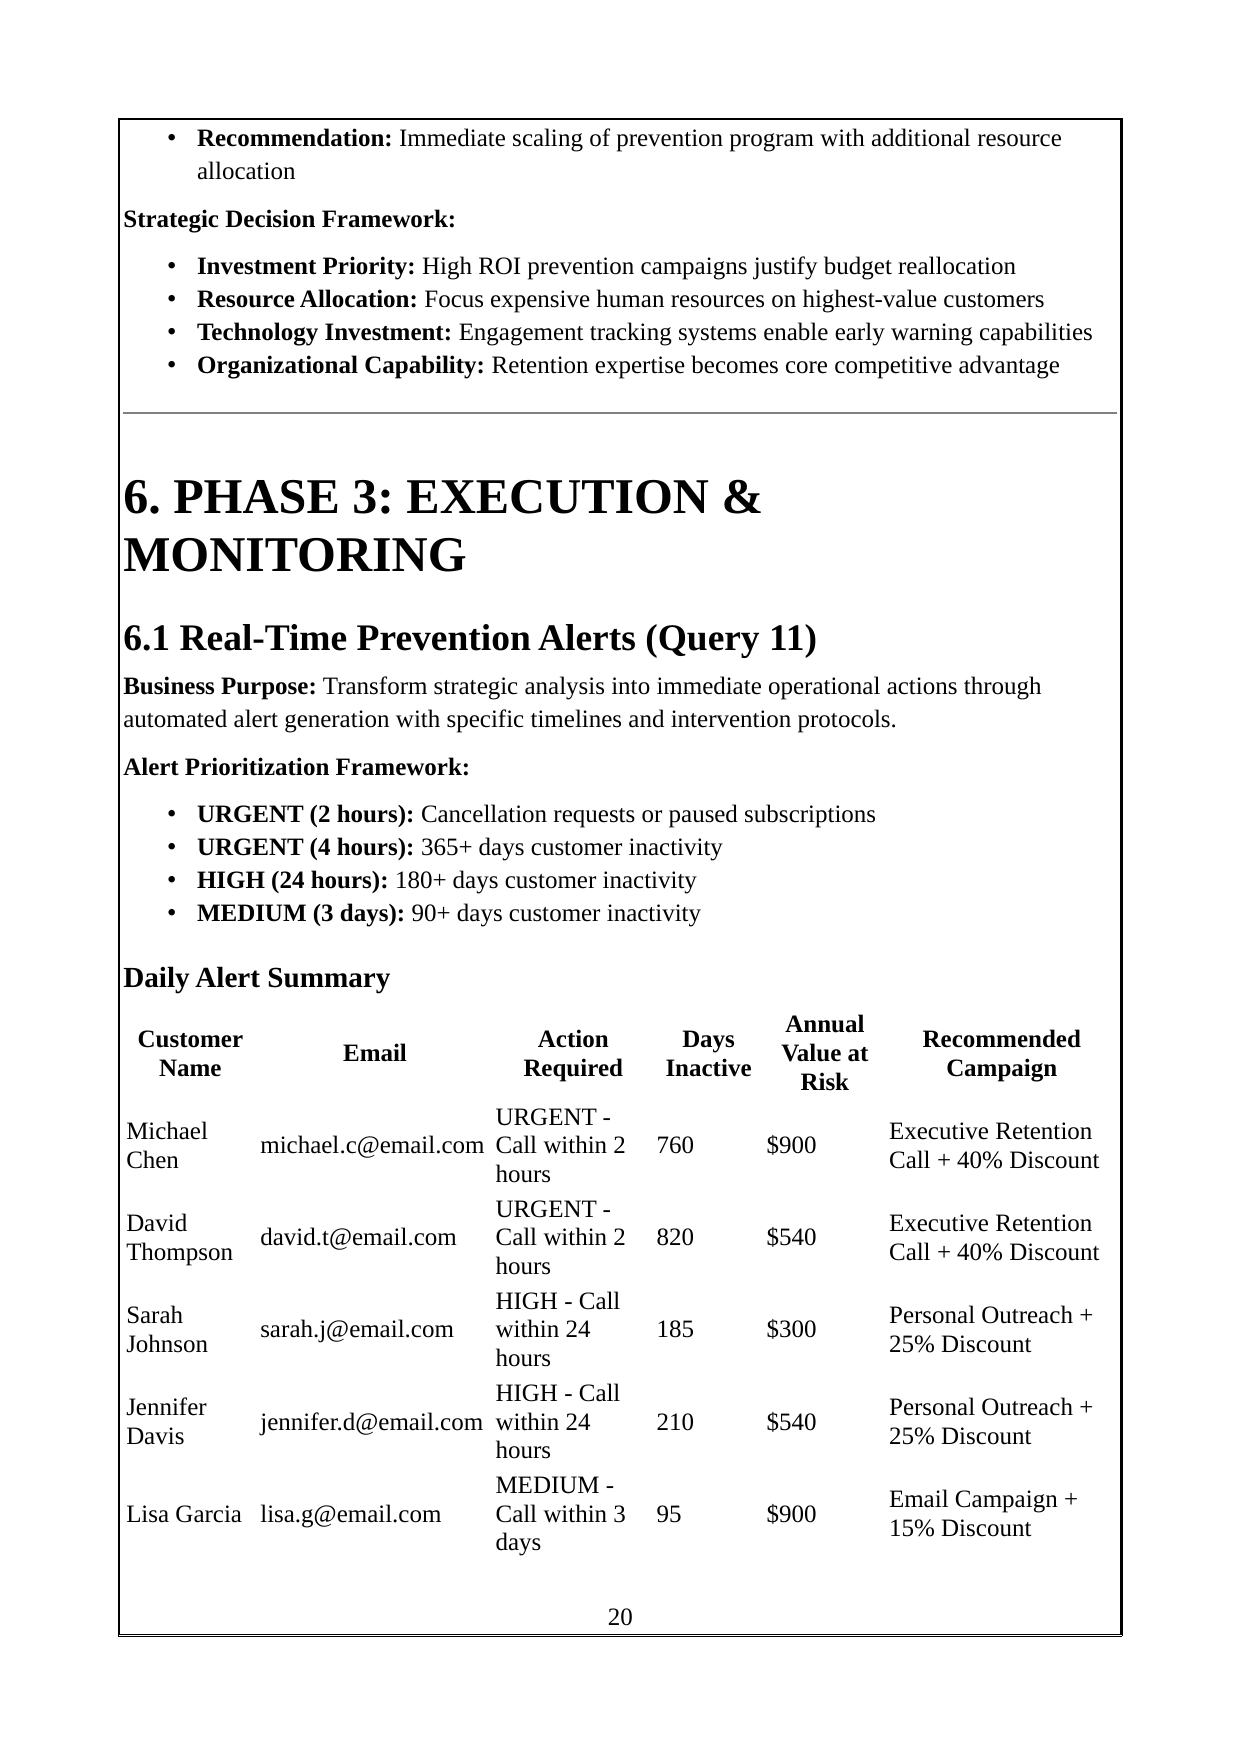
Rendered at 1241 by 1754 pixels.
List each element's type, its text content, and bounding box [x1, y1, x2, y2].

table_cell sarah.j@email.com [257, 1283, 492, 1375]
text Business Purpose: Transform strategic analysis into immediate operational actions through automated alert generation with specific timelines and intervention protocols. [123, 671, 1117, 733]
list Organizational Capability: Retention expertise becomes core competitive advantage [167, 350, 1117, 379]
table_cell MEDIUM - Call within 3 days [493, 1467, 653, 1559]
list Resource Allocation: Focus expensive human resources on highest-value customers [167, 284, 1117, 313]
list Recommendation: Immediate scaling of prevention program with additional resource allocation [167, 123, 1117, 185]
table_cell jennifer.d@email.com [257, 1375, 492, 1467]
table_cell David Thompson [123, 1191, 257, 1283]
table_cell $540 [764, 1375, 886, 1467]
list URGENT (2 hours): Cancellation requests or paused subscriptions [167, 799, 1117, 828]
table_header Customer Name [123, 1007, 257, 1099]
table_cell $900 [764, 1099, 886, 1191]
table_cell 185 [654, 1283, 763, 1375]
table_header Recommended Campaign [886, 1007, 1117, 1099]
subtitle 6. PHASE 3: EXECUTION & MONITORING [123, 467, 1117, 582]
table_cell 760 [654, 1099, 763, 1191]
table_cell Jennifer Davis [123, 1375, 257, 1467]
table_header Action Required [493, 1007, 653, 1099]
list HIGH (24 hours): 180+ days customer inactivity [167, 865, 1117, 894]
table_cell 820 [654, 1191, 763, 1283]
table_cell $540 [764, 1191, 886, 1283]
list URGENT (4 hours): 365+ days customer inactivity [167, 832, 1117, 861]
list Investment Priority: High ROI prevention campaigns justify budget reallocation [167, 251, 1117, 280]
table_cell Lisa Garcia [123, 1467, 257, 1559]
table_header Days Inactive [654, 1007, 763, 1099]
table_cell Executive Retention Call + 40% Discount [886, 1099, 1117, 1191]
table_cell $900 [764, 1467, 886, 1559]
subtitle Daily Alert Summary [123, 961, 1117, 994]
table_cell Executive Retention Call + 40% Discount [886, 1191, 1117, 1283]
list MEDIUM (3 days): 90+ days customer inactivity [167, 898, 1117, 927]
table_header Email [257, 1007, 492, 1099]
table_cell Michael Chen [123, 1099, 257, 1191]
table_cell Sarah Johnson [123, 1283, 257, 1375]
table_cell david.t@email.com [257, 1191, 492, 1283]
table_cell HIGH - Call within 24 hours [493, 1283, 653, 1375]
table_cell lisa.g@email.com [257, 1467, 492, 1559]
table_cell Personal Outreach + 25% Discount [886, 1283, 1117, 1375]
list Technology Investment: Engagement tracking systems enable early warning capabilities [167, 317, 1117, 346]
table_cell michael.c@email.com [257, 1099, 492, 1191]
table_cell URGENT - Call within 2 hours [493, 1099, 653, 1191]
text Strategic Decision Framework: [123, 204, 1117, 232]
table_cell Personal Outreach + 25% Discount [886, 1375, 1117, 1467]
table_cell 95 [654, 1467, 763, 1559]
text Alert Prioritization Framework: [123, 752, 1117, 781]
subtitle 6.1 Real-Time Prevention Alerts (Query 11) [123, 616, 1117, 659]
table_cell $300 [764, 1283, 886, 1375]
table_cell Email Campaign + 15% Discount [886, 1467, 1117, 1559]
table_cell 210 [654, 1375, 763, 1467]
table_header Annual Value at Risk [764, 1007, 886, 1099]
table_cell URGENT - Call within 2 hours [493, 1191, 653, 1283]
table_cell HIGH - Call within 24 hours [493, 1375, 653, 1467]
